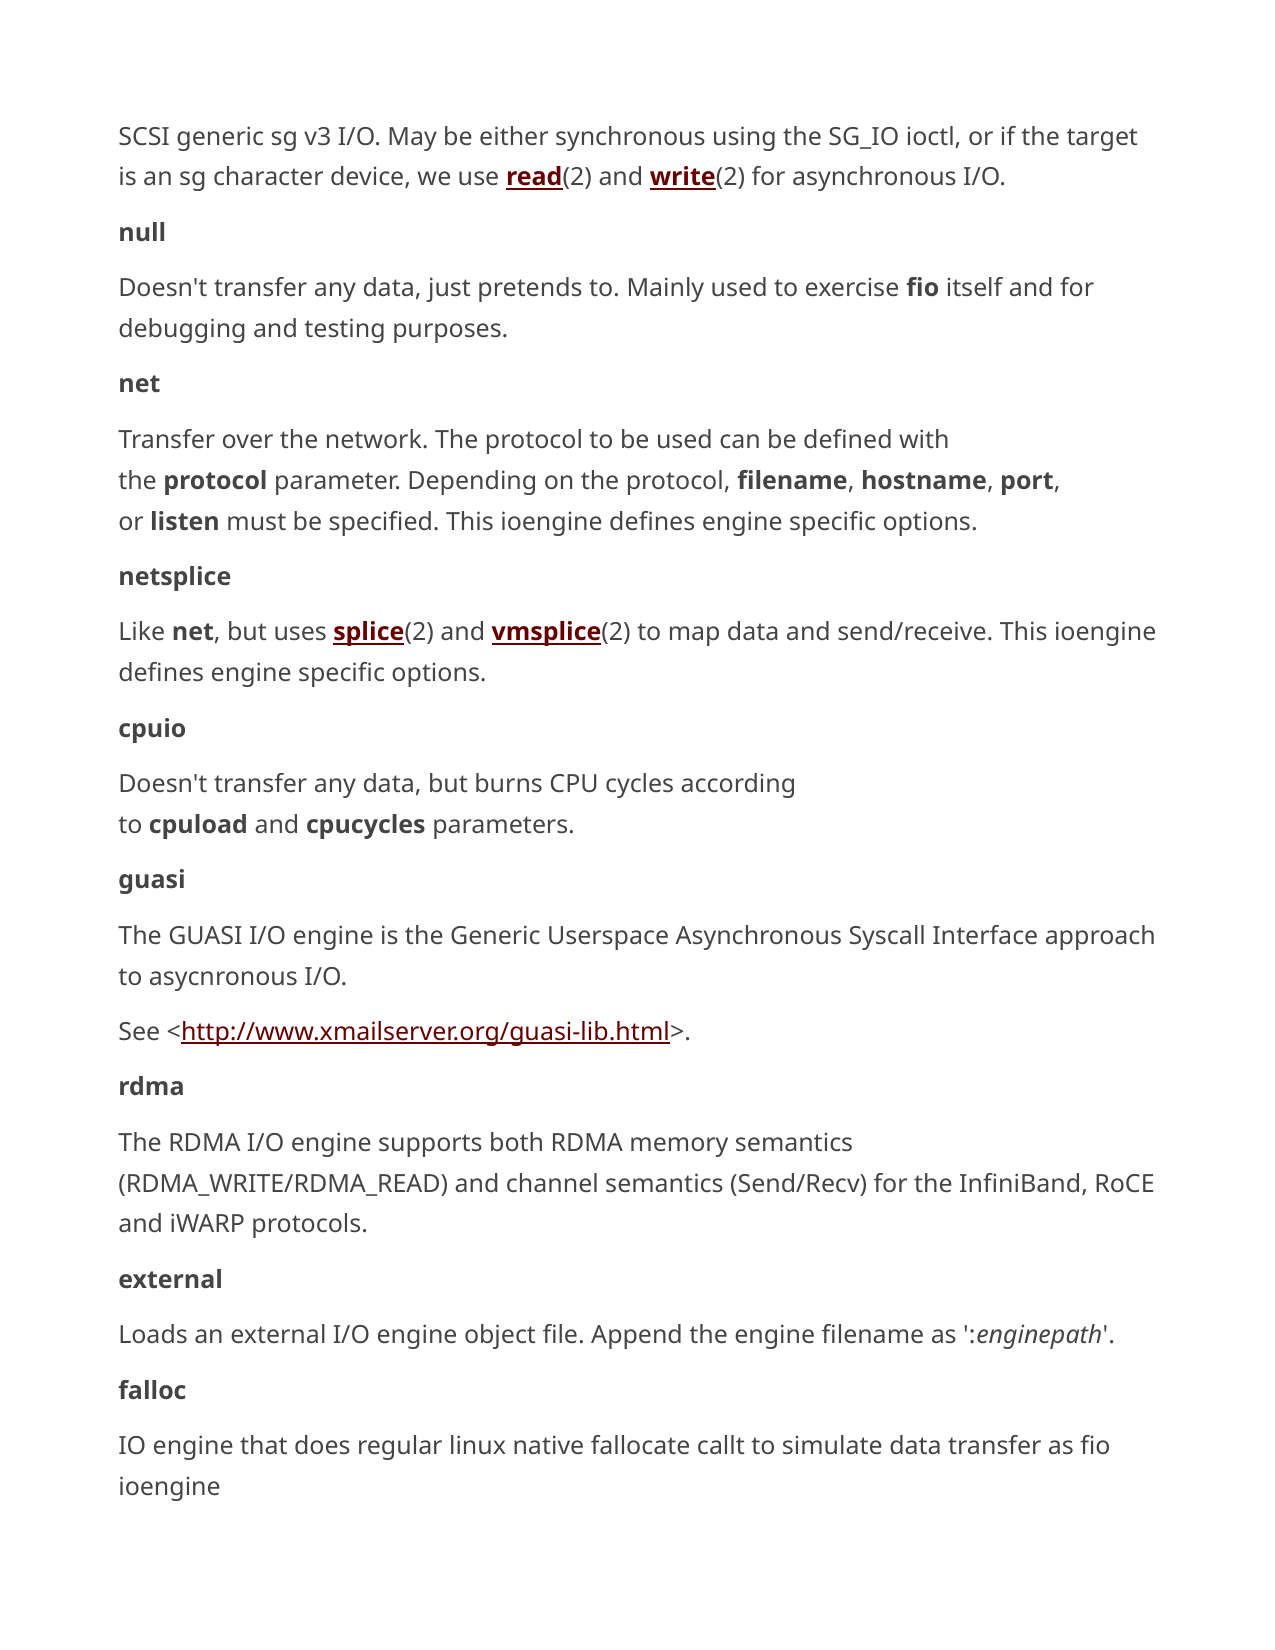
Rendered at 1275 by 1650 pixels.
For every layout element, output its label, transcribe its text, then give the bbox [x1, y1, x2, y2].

text cpuio [118, 710, 1157, 744]
text Doesn't transfer any data, just pretends to. Mainly used to exercise fio itself and for debugging and testing purposes. [118, 270, 1157, 345]
text Loads an external I/O engine object file. Append the engine filename as ':enginepath'. [118, 1317, 1157, 1351]
text SCSI generic sg v3 I/O. May be either synchronous using the SG_IO ioctl, or if the target is an sg character device, we use read(2) and write(2) for asynchronous I/O. [118, 118, 1157, 193]
text null [118, 214, 1157, 248]
text The RDMA I/O engine supports both RDMA memory semantics (RDMA_WRITE/RDMA_READ) and channel semantics (Send/Recv) for the InfiniBand, RoCE and iWARP protocols. [118, 1124, 1157, 1240]
text Doesn't transfer any data, but burns CPU cycles according to cpuload and cpucycles parameters. [118, 766, 1157, 841]
text external [118, 1261, 1157, 1296]
text Transfer over the network. The protocol to be used can be defined with the protocol parameter. Depending on the protocol, filename, hostname, port, or listen must be specified. This ioengine defines engine specific options. [118, 421, 1157, 537]
text See <http://www.xmailserver.org/guasi-lib.html>. [118, 1013, 1157, 1048]
text falloc [118, 1372, 1157, 1406]
text guasi [118, 862, 1157, 896]
text netsplice [118, 558, 1157, 593]
text net [118, 366, 1157, 400]
text Like net, but uses splice(2) and vmsplice(2) to map data and send/receive. This ioengine defines engine specific options. [118, 614, 1157, 689]
text The GUASI I/O engine is the Generic Userspace Asynchronous Syscall Interface approach to asycnronous I/O. [118, 917, 1157, 992]
text IO engine that does regular linux native fallocate callt to simulate data transfer as fio ioengine [118, 1428, 1157, 1503]
text rdma [118, 1069, 1157, 1103]
